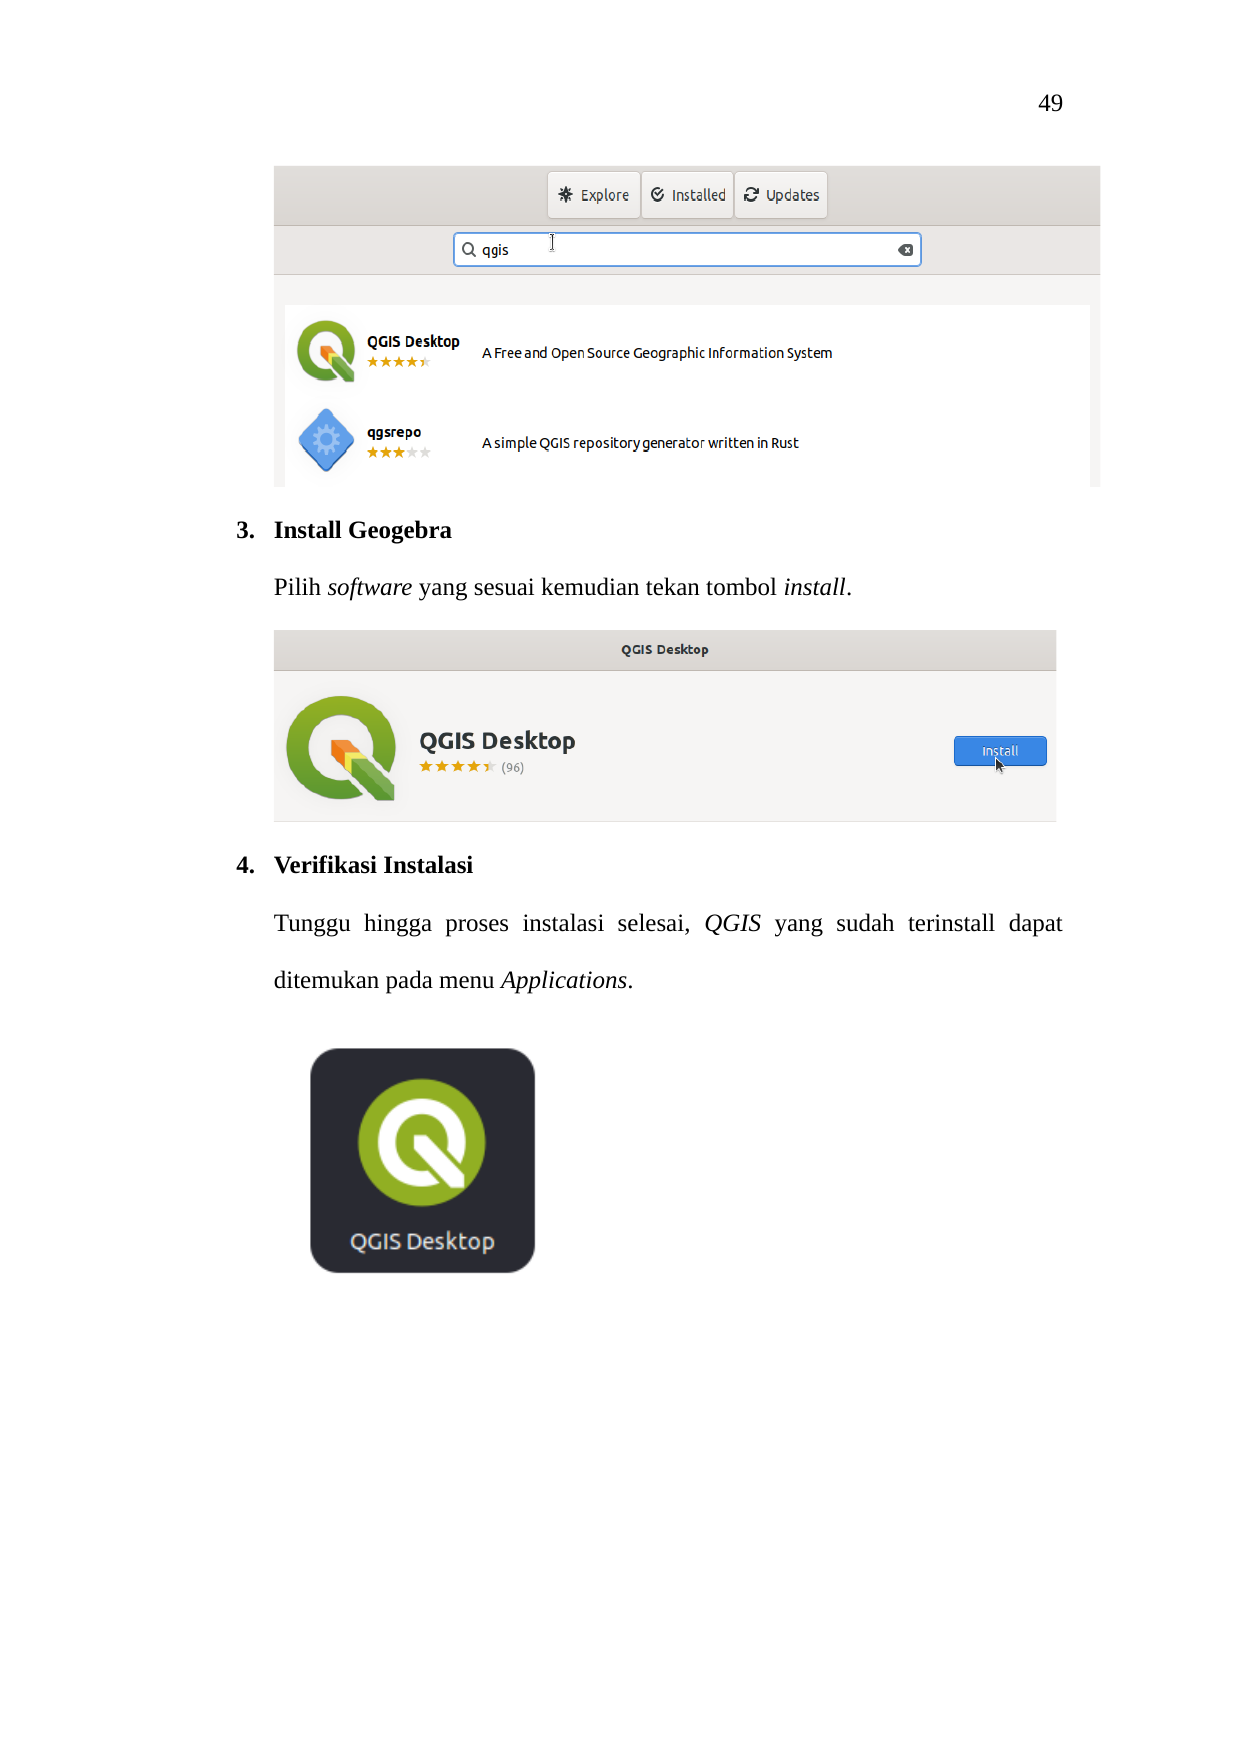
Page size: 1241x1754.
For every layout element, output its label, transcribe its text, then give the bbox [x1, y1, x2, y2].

picture [273, 165, 1101, 487]
list Verifikasi Instalasi [236, 850, 1063, 879]
list Tunggu hingga proses instalasi selesai, QGIS yang sudah terinstall dapat ditemukan pada menu Applications. [236, 908, 1063, 994]
picture [273, 630, 1057, 822]
list Install Geogebra [236, 515, 1063, 544]
list Pilih software yang sesuai kemudian tekan tombol install. [236, 572, 1063, 601]
picture [273, 1022, 576, 1292]
